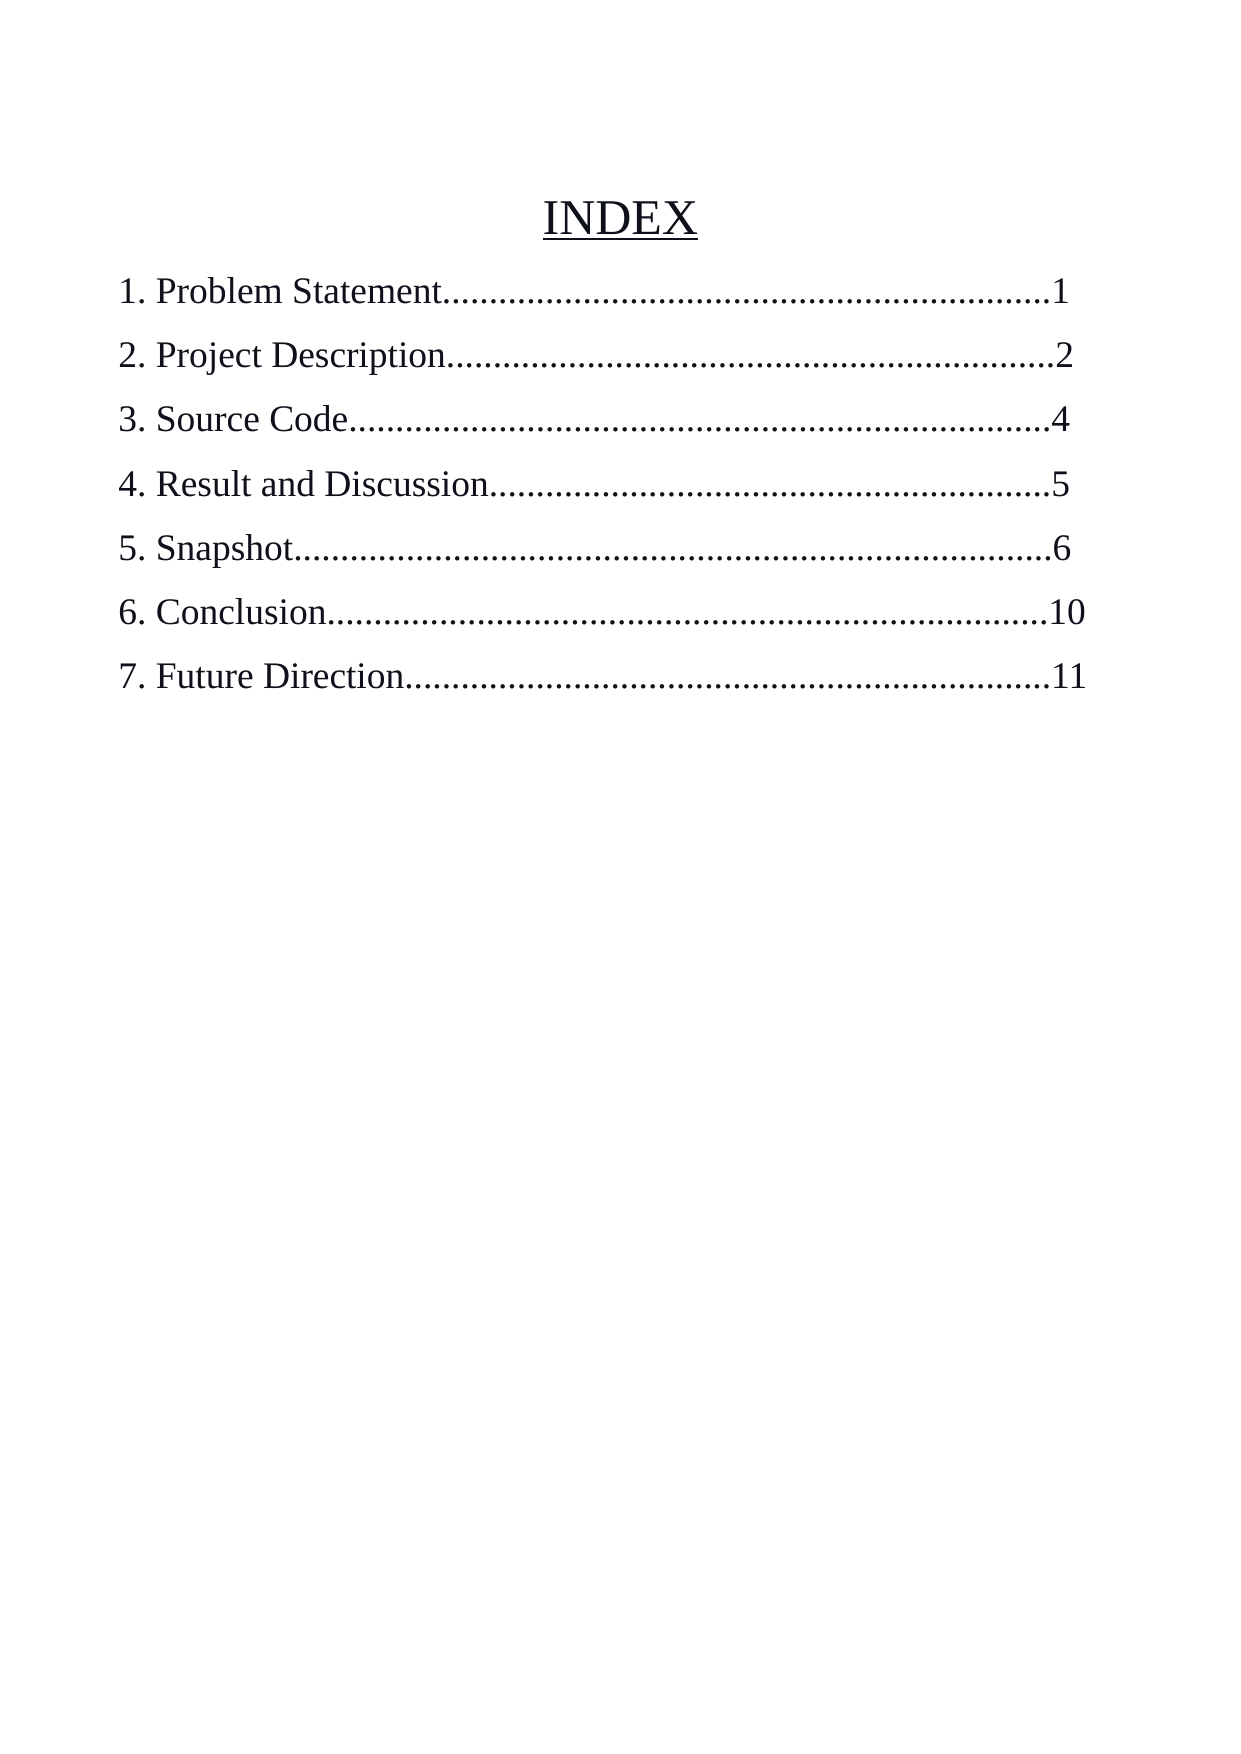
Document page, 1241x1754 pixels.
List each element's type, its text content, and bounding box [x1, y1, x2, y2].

text 3. Source Code...........................................................................4 [118, 397, 1122, 440]
text 4. Result and Discussion............................................................5 [118, 461, 1122, 504]
text 2. Project Description.................................................................2 [118, 333, 1122, 376]
text 1. Problem Statement.................................................................1 [118, 268, 1122, 312]
text 5. Snapshot.................................................................................6 [118, 525, 1122, 568]
text 7. Future Direction.....................................................................11 [118, 653, 1122, 697]
text INDEX [118, 188, 1122, 245]
text 6. Conclusion.............................................................................10 [118, 589, 1122, 632]
